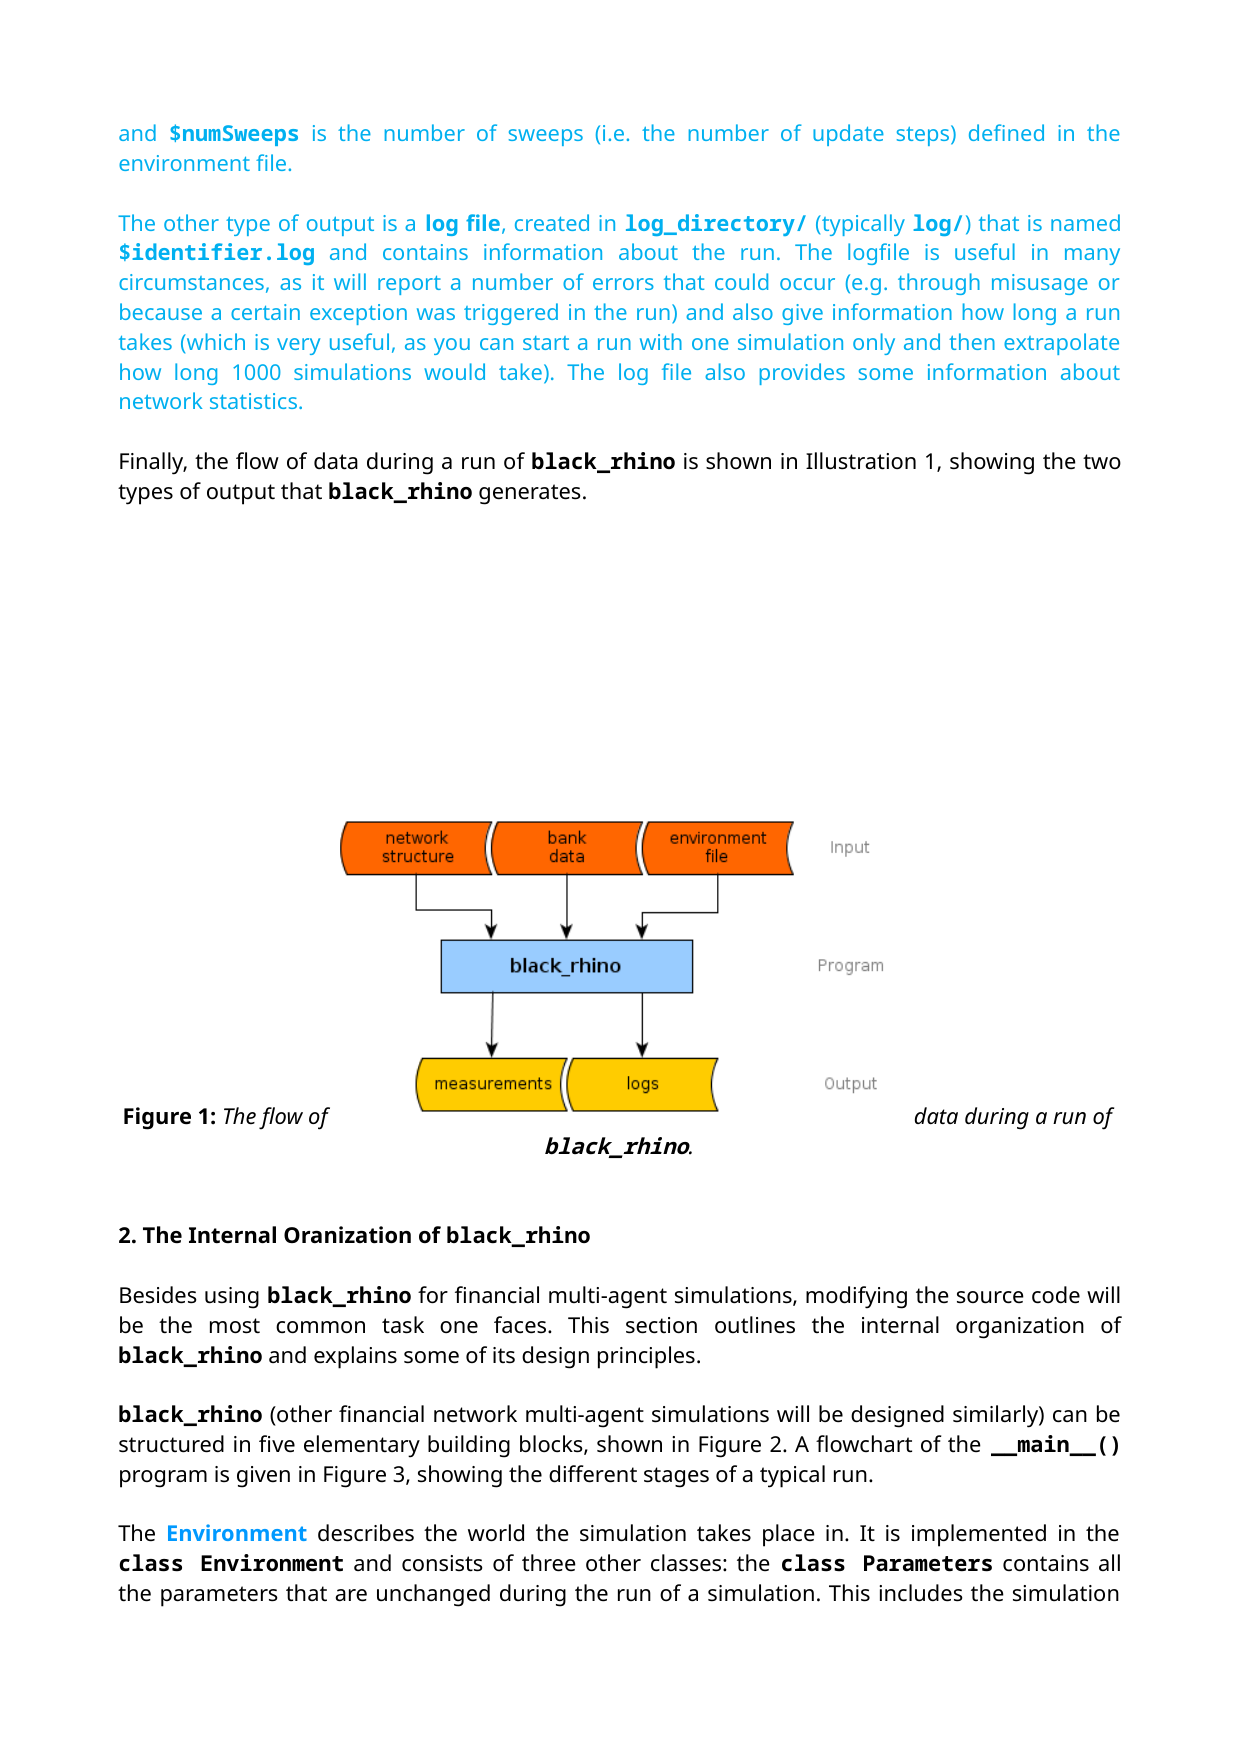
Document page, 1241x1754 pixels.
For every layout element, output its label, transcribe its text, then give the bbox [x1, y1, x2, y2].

text Finally, the flow of data during a run of black_rhino is shown in Illustration 1, showing the two types of output that black_rhino generates. [118, 446, 1122, 505]
text The other type of output is a log file, created in log_directory/ (typically log/) that is named $identifier.log and contains information about the run. The logfile is useful in many circumstances, as it will report a number of errors that could occur (e.g. through misusage or because a certain exception was triggered in the run) and also give information how long a run takes (which is very useful, as you can start a run with one simulation only and then extrapolate how long 1000 simulations would take). The log file also provides some information about network statistics. [118, 207, 1122, 416]
text The Environment describes the world the simulation takes place in. It is implemented in the class Environment and consists of three other classes: the class Parameters contains all the parameters that are unchanged during the run of a simulation. This includes the simulation [118, 1518, 1122, 1608]
text Figure 1: The flow of data during a run of black_rhino. [118, 1101, 1122, 1161]
text black_rhino (other financial network multi-agent simulations will be designed similarly) can be structured in five elementary building blocks, shown in Figure 2. A flowchart of the __main__() program is given in Figure 3, showing the different stages of a typical run. [118, 1399, 1122, 1488]
text 2. The Internal Oranization of black_rhino [118, 1220, 1122, 1250]
text and $numSweeps is the number of sweeps (i.e. the number of update steps) defined in the environment file. [118, 118, 1122, 178]
text Besides using black_rhino for financial multi-agent simulations, modifying the source code will be the most common task one faces. This section outlines the internal organization of black_rhino and explains some of its design principles. [118, 1280, 1122, 1369]
